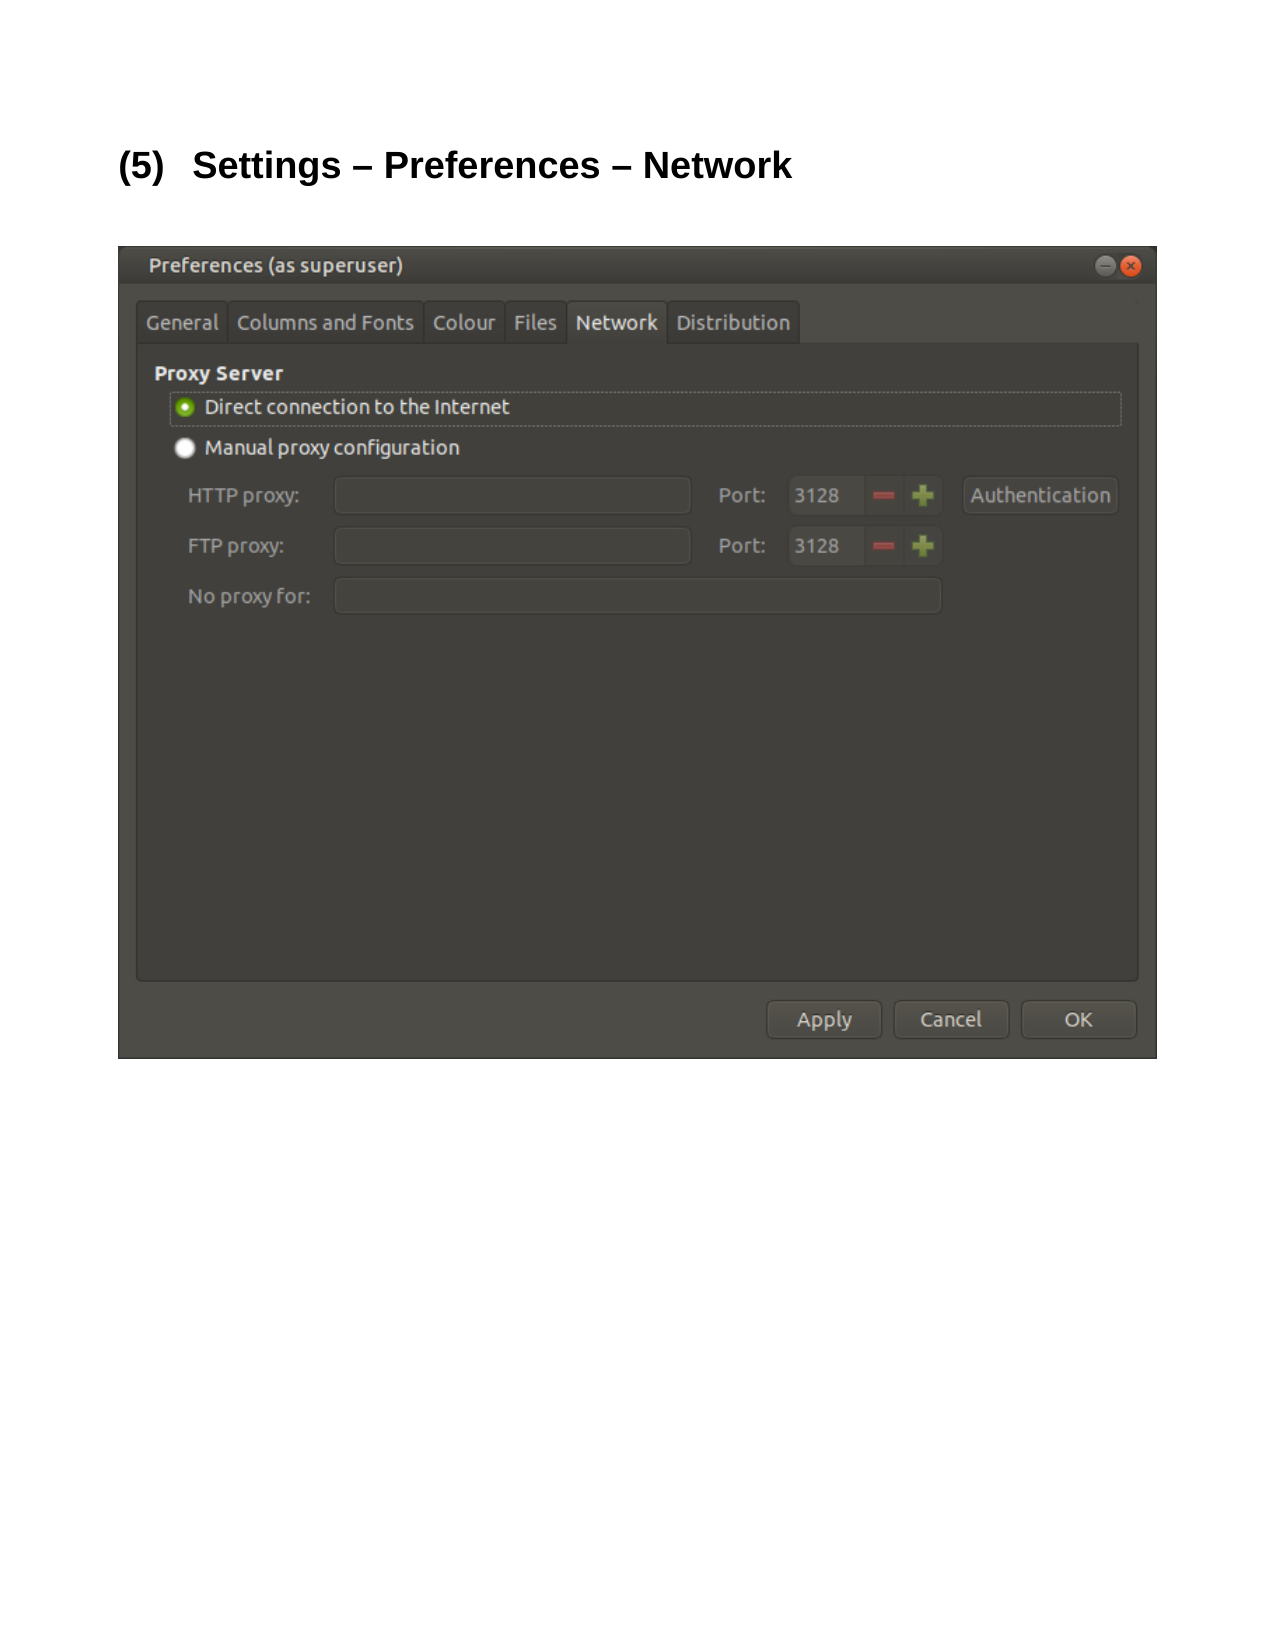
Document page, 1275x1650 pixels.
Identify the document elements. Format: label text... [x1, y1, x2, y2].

subtitle Settings – Preferences – Network [118, 143, 1157, 187]
picture [118, 246, 1157, 1059]
